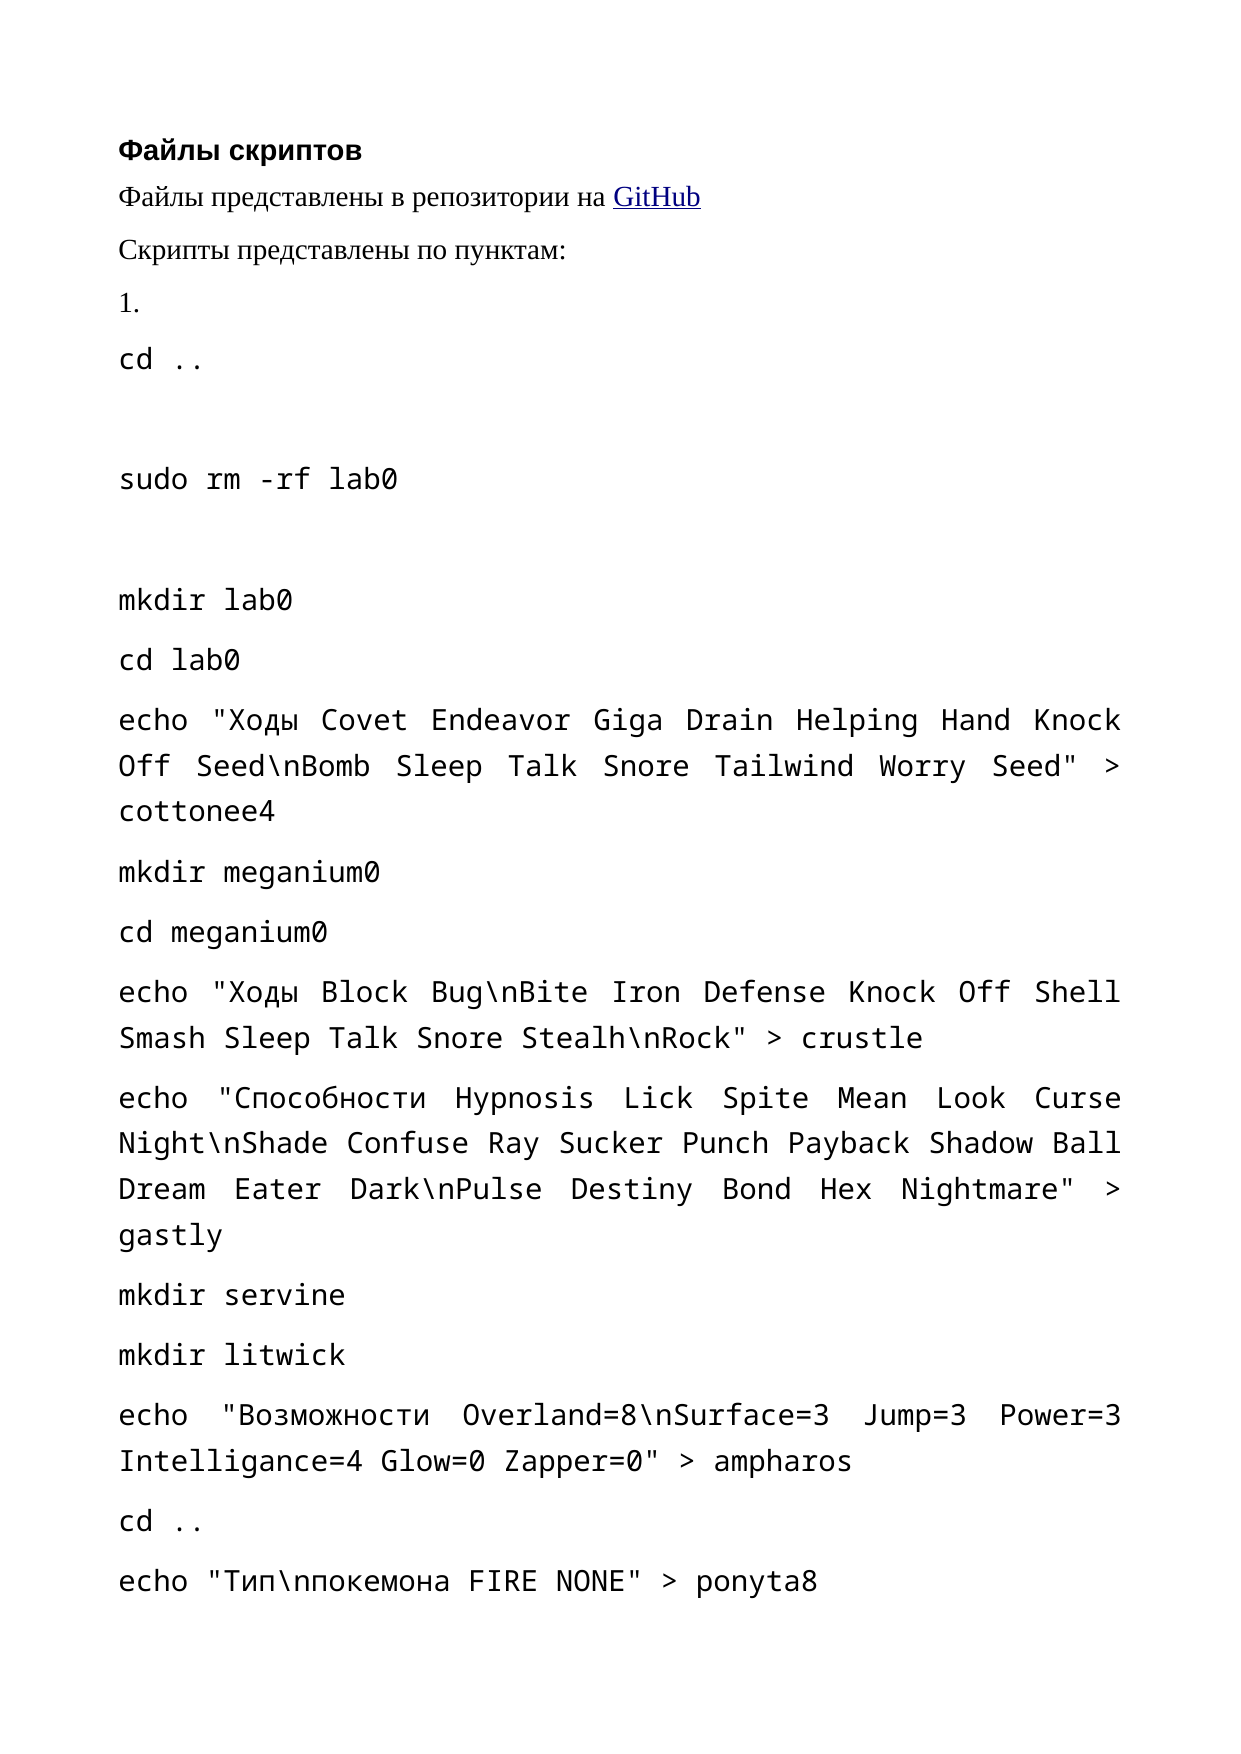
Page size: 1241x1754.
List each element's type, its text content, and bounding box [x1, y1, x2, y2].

text sudo rm -rf lab0 [118, 458, 1122, 498]
text mkdir meganium0 [118, 851, 1122, 891]
text Скрипты представлены по пунктам: [118, 232, 1122, 265]
text cd .. [118, 338, 1122, 378]
text cd meganium0 [118, 911, 1122, 951]
text mkdir lab0 [118, 579, 1122, 619]
text echo "Ходы Covet Endeavor Giga Drain Helping Hand Knock Off Seed\nBomb Sleep Talk Snore Tailwind Worry Seed" > cottonee4 [118, 699, 1122, 830]
text echo "Ходы Block Bug\nBite Iron Defense Knock Off Shell Smash Sleep Talk Snore Stealh\nRock" > crustle [118, 971, 1122, 1057]
text echo "Тип\nпокемона FIRE NONE" > ponyta8 [118, 1561, 1122, 1600]
text cd lab0 [118, 639, 1122, 679]
subtitle Файлы скриптов [118, 133, 1122, 166]
text cd .. [118, 1500, 1122, 1540]
text Файлы представлены в репозитории на GitHub [118, 179, 1122, 212]
text mkdir servine [118, 1274, 1122, 1314]
text mkdir litwick [118, 1334, 1122, 1374]
text echo "Способности Hypnosis Lick Spite Mean Look Curse Night\nShade Confuse Ray Sucker Punch Payback Shadow Ball Dream Eater Dark\nPulse Destiny Bond Hex Nightmare" > gastly [118, 1077, 1122, 1254]
text echo "Возможности Overland=8\nSurface=3 Jump=3 Power=3 Intelligance=4 Glow=0 Zapper=0" > ampharos [118, 1394, 1122, 1480]
text 1. [118, 285, 1122, 318]
